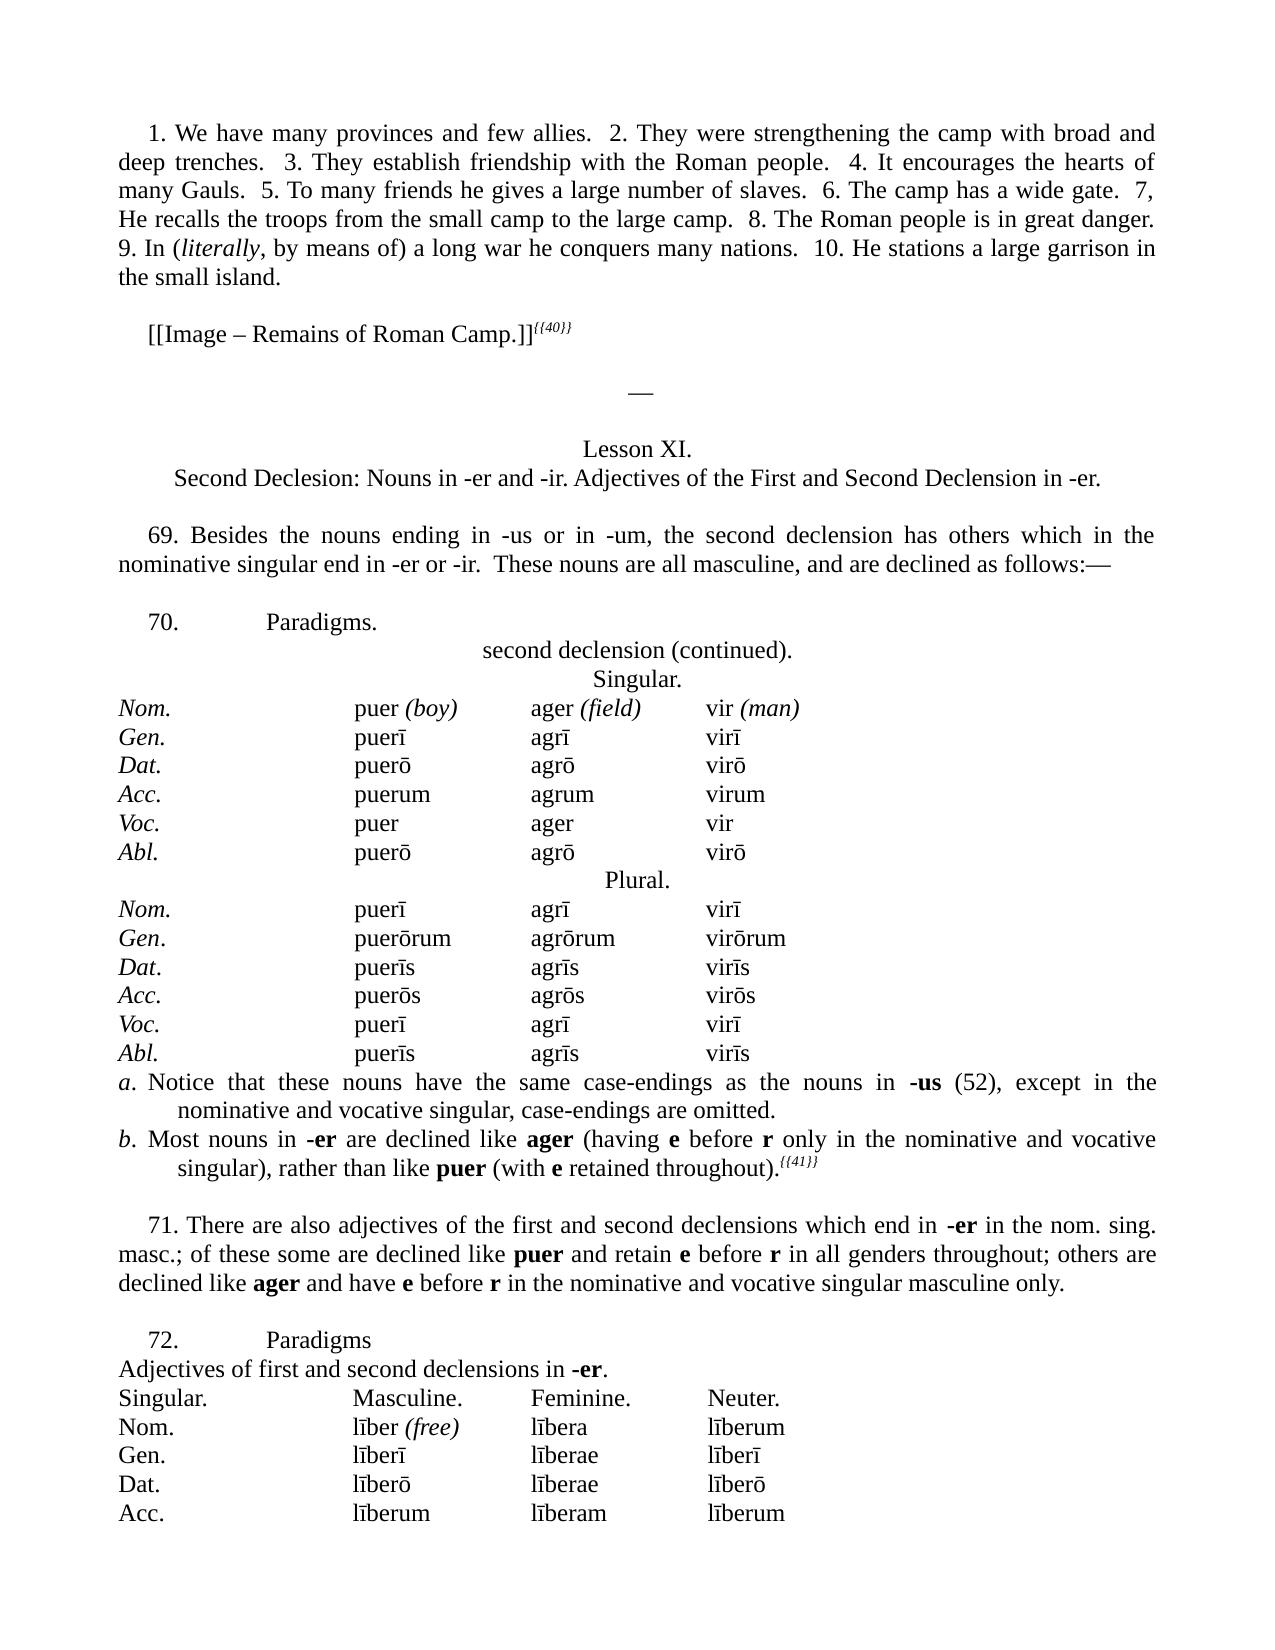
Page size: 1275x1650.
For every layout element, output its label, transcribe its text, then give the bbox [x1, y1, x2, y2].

text Acc. puerōs agrōs virōs [118, 981, 1157, 1009]
text Voc. puer ager vir [118, 808, 1157, 837]
text Gen. puerī agrī virī [118, 722, 1157, 751]
text Lesson XI. [118, 434, 1157, 463]
text Singular. [118, 664, 1157, 693]
text Plural. [118, 866, 1157, 894]
text Dat. līberō līberae līberō [118, 1469, 1157, 1498]
text — [118, 377, 1157, 406]
text Nom. puer (boy) ager (field) vir (man) [118, 693, 1157, 722]
text Voc. puerī agrī virī [118, 1009, 1157, 1038]
text Nom. līber (free) lībera līberum [118, 1412, 1157, 1441]
text Second Declesion: Nouns in -er and -ir. Adjectives of the First and Second Declension in -er. [118, 463, 1157, 492]
text [[Image – Remains of Roman Camp.]]{{40}} [118, 319, 1157, 348]
text Gen. līberī līberae līberī [118, 1441, 1157, 1469]
text 71. There are also adjectives of the first and second declensions which end in -er in the nom. sing. masc.; of these some are declined like puer and retain e before r in all genders throughout; others are declined like ager and have e before r in the nominative and vocative singular masculine only. [118, 1211, 1157, 1297]
text Gen. puerōrum agrōrum virōrum [118, 923, 1157, 952]
text Nom. puerī agrī virī [118, 894, 1157, 923]
text Acc. līberum līberam līberum [118, 1498, 1157, 1527]
text Singular. Masculine. Feminine. Neuter. [118, 1383, 1157, 1412]
text 70. Paradigms. [118, 607, 1157, 636]
text Abl. puerō agrō virō [118, 837, 1157, 866]
text Adjectives of first and second declensions in -er. [118, 1354, 1157, 1383]
text 72. Paradigms [118, 1326, 1157, 1354]
text Dat. puerīs agrīs virīs [118, 952, 1157, 981]
text 69. Besides the nouns ending in -us or in -um, the second declension has others which in the nominative singular end in -er or -ir. These nouns are all masculine, and are declined as follows:— [118, 521, 1157, 578]
text Abl. puerīs agrīs virīs [118, 1038, 1157, 1067]
text second declension (continued). [118, 636, 1157, 664]
text Acc. puerum agrum virum [118, 779, 1157, 808]
text 1. We have many provinces and few allies. 2. They were strengthening the camp with broad and deep trenches. 3. They establish friendship with the Roman people. 4. It encourages the hearts of many Gauls. 5. To many friends he gives a large number of slaves. 6. The camp has a wide gate. 7, He recalls the troops from the small camp to the large camp. 8. The Roman people is in great danger. 9. In (literally, by means of) a long war he conquers many nations. 10. He stations a large garrison in the small island. [118, 118, 1157, 291]
text Dat. puerō agrō virō [118, 751, 1157, 779]
text a. Notice that these nouns have the same case-endings as the nouns in -us (52), except in the nominative and vocative singular, case-endings are omitted. [118, 1067, 1157, 1124]
text b. Most nouns in -er are declined like ager (having e before r only in the nominative and vocative singular), rather than like puer (with e retained throughout).{{41}} [118, 1124, 1157, 1182]
